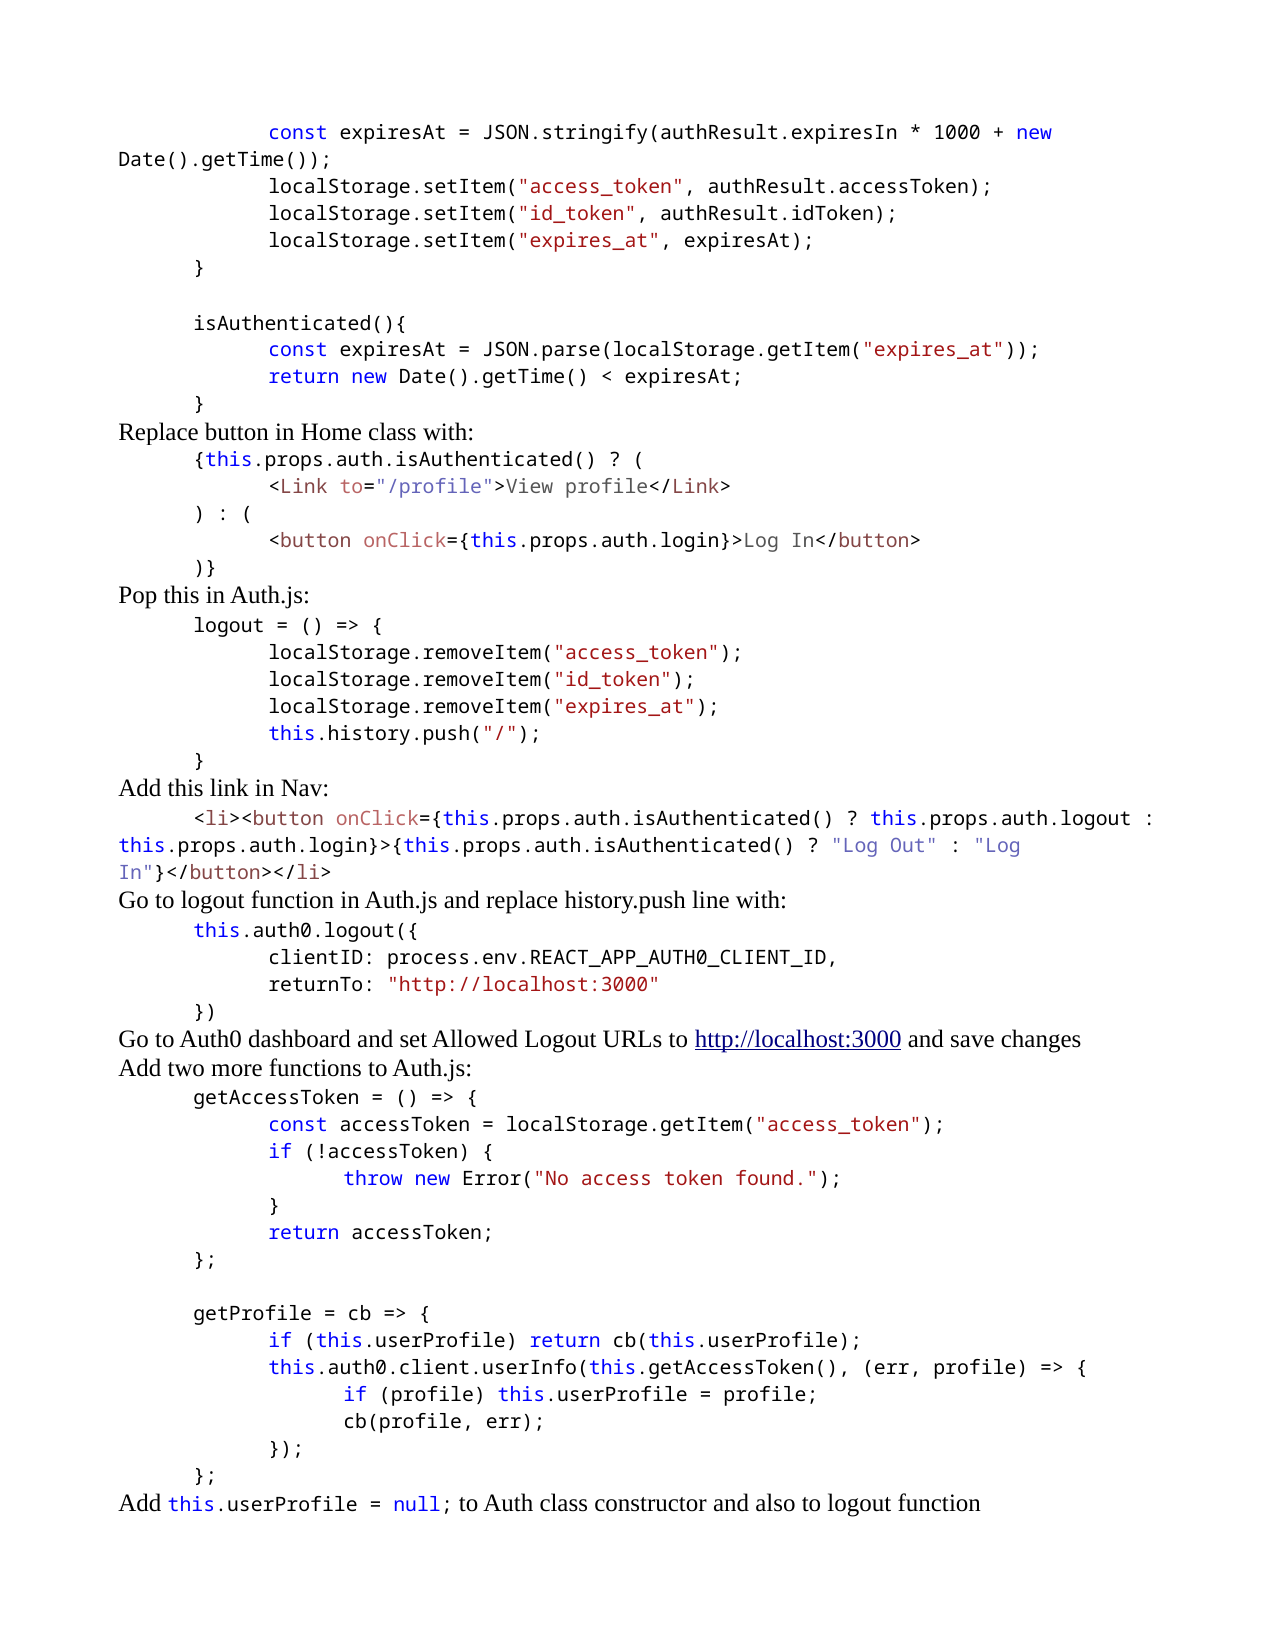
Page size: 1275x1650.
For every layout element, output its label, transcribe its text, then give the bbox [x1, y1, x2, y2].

text if (profile) this.userProfile = profile; [118, 1380, 1157, 1407]
text }); [118, 1434, 1157, 1461]
text }; [118, 1461, 1157, 1488]
text this.history.push("/"); [118, 719, 1157, 746]
text this.auth0.client.userInfo(this.getAccessToken(), (err, profile) => { [118, 1353, 1157, 1380]
text }) [118, 997, 1157, 1024]
text <Link to="/profile">View profile</Link> [118, 472, 1157, 499]
text Replace button in Home class with: [118, 417, 1157, 445]
text return accessToken; [118, 1218, 1157, 1245]
text )} [118, 553, 1157, 580]
text getProfile = cb => { [118, 1299, 1157, 1326]
text {this.props.auth.isAuthenticated() ? ( [118, 445, 1157, 472]
text clientID: process.env.REACT_APP_AUTH0_CLIENT_ID, [118, 943, 1157, 970]
text cb(profile, err); [118, 1407, 1157, 1434]
text Pop this in Auth.js: [118, 580, 1157, 609]
text if (!accessToken) { [118, 1137, 1157, 1164]
text returnTo: "http://localhost:3000" [118, 970, 1157, 997]
text Add two more functions to Auth.js: [118, 1053, 1157, 1081]
text localStorage.removeItem("access_token"); [118, 638, 1157, 665]
text const expiresAt = JSON.stringify(authResult.expiresIn * 1000 + new Date().getTime()); [118, 118, 1157, 172]
text } [118, 390, 1157, 417]
text if (this.userProfile) return cb(this.userProfile); [118, 1326, 1157, 1353]
text const accessToken = localStorage.getItem("access_token"); [118, 1111, 1157, 1137]
text } [118, 253, 1157, 280]
text const expiresAt = JSON.parse(localStorage.getItem("expires_at")); [118, 336, 1157, 363]
text throw new Error("No access token found."); [118, 1164, 1157, 1191]
text localStorage.removeItem("id_token"); [118, 665, 1157, 692]
text } [118, 1191, 1157, 1218]
text localStorage.setItem("id_token", authResult.idToken); [118, 199, 1157, 226]
text } [118, 746, 1157, 773]
text this.auth0.logout({ [118, 914, 1157, 943]
text <li><button onClick={this.props.auth.isAuthenticated() ? this.props.auth.logout : this.props.auth.login}>{this.props.auth.isAuthenticated() ? "Log Out" : "Log In"}</button></li> [118, 802, 1157, 885]
text getAccessToken = () => { [118, 1081, 1157, 1111]
text <button onClick={this.props.auth.login}>Log In</button> [118, 526, 1157, 553]
text return new Date().getTime() < expiresAt; [118, 363, 1157, 390]
text Go to Auth0 dashboard and set Allowed Logout URLs to http://localhost:3000 and save changes [118, 1024, 1157, 1053]
text Go to logout function in Auth.js and replace history.push line with: [118, 885, 1157, 914]
text isAuthenticated(){ [118, 309, 1157, 336]
text logout = () => { [118, 609, 1157, 638]
text Add this.userProfile = null; to Auth class constructor and also to logout function [118, 1488, 1157, 1517]
text }; [118, 1245, 1157, 1272]
text ) : ( [118, 499, 1157, 526]
text localStorage.setItem("expires_at", expiresAt); [118, 226, 1157, 253]
text Add this link in Nav: [118, 773, 1157, 802]
text localStorage.setItem("access_token", authResult.accessToken); [118, 172, 1157, 199]
text localStorage.removeItem("expires_at"); [118, 692, 1157, 719]
